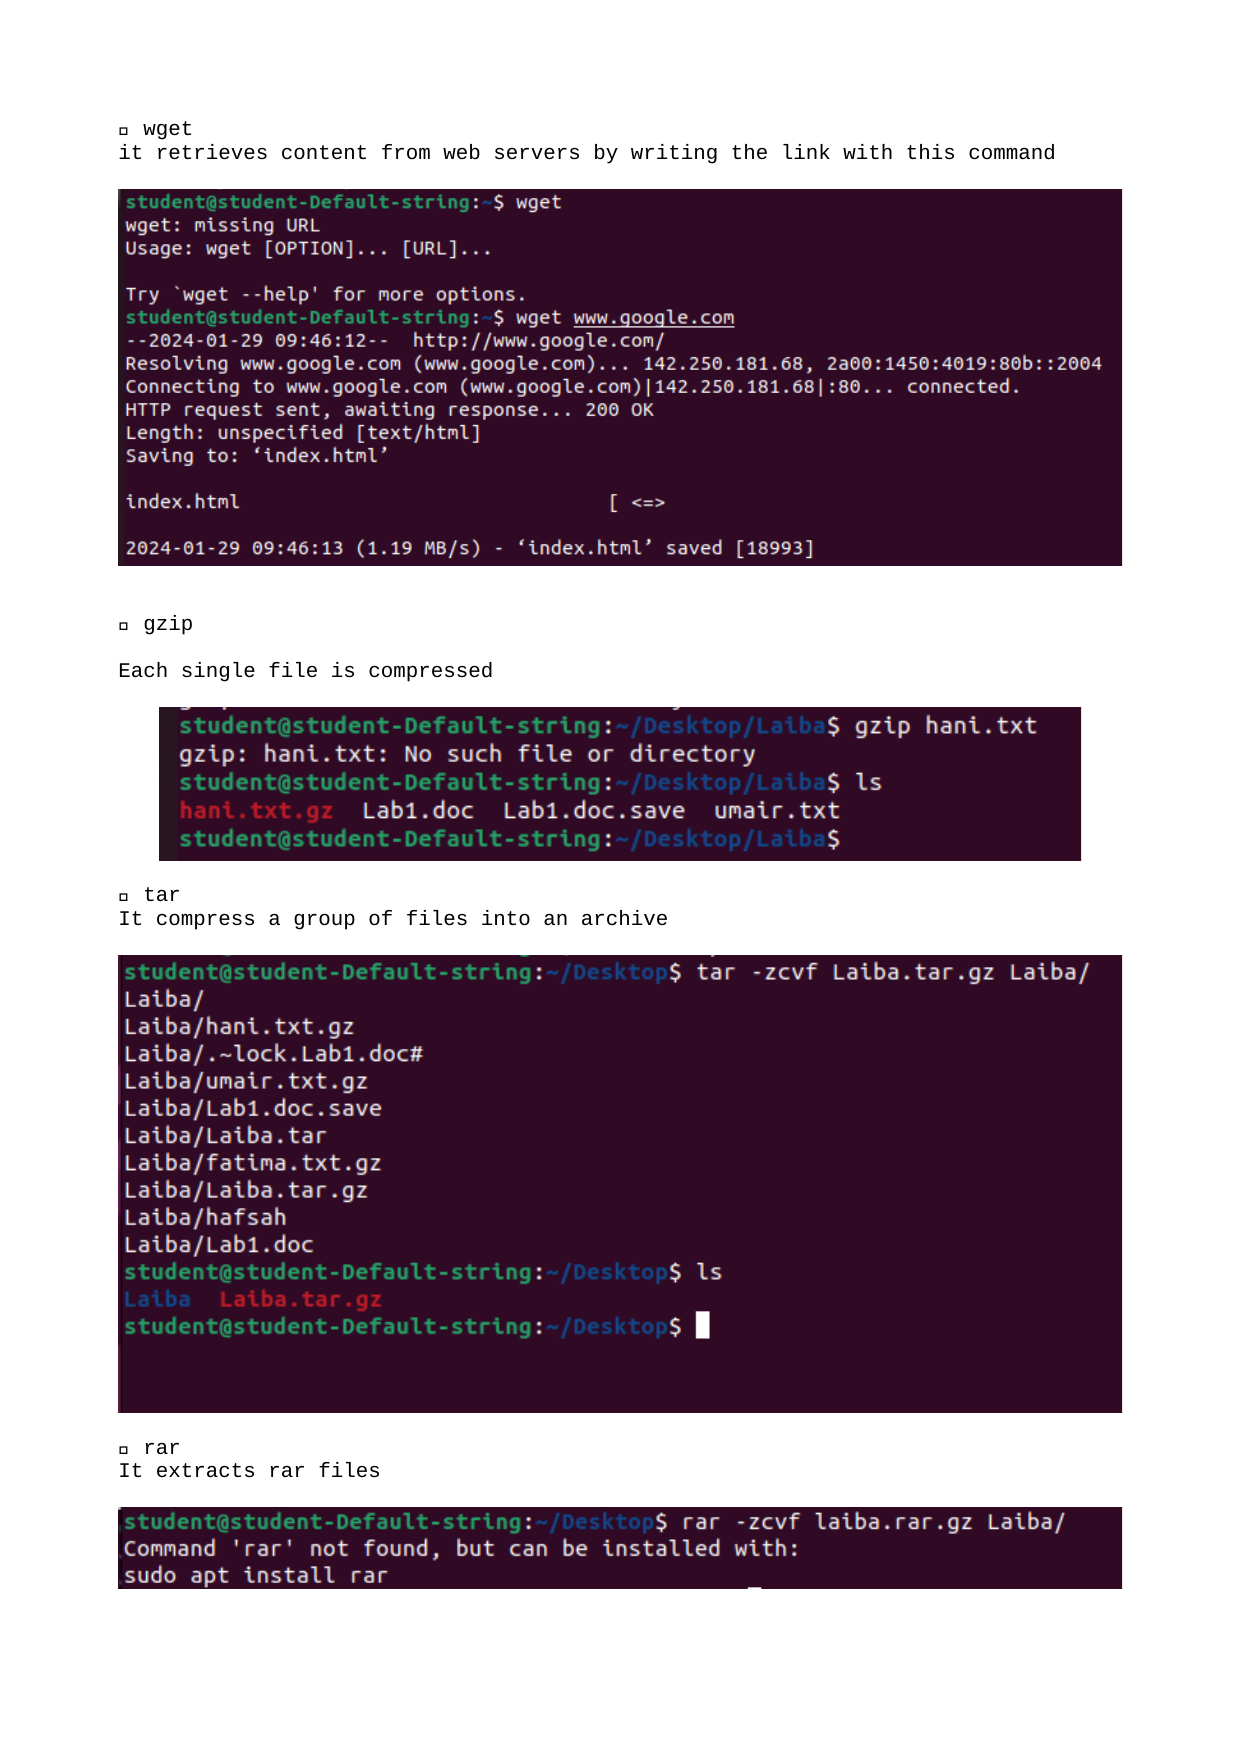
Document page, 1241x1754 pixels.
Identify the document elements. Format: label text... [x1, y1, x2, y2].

picture [118, 189, 1123, 566]
text  rar [118, 1437, 1122, 1460]
text it retrieves content from web servers by writing the link with this command [118, 142, 1122, 165]
text  tar [118, 884, 1122, 908]
text Each single file is compressed [118, 660, 1122, 683]
text It extracts rar files [118, 1460, 1122, 1484]
picture [159, 707, 1082, 861]
picture [118, 1507, 1123, 1589]
picture [118, 955, 1123, 1413]
text  wget [118, 118, 1122, 142]
text  gzip [118, 613, 1122, 636]
text It compress a group of files into an archive [118, 908, 1122, 931]
